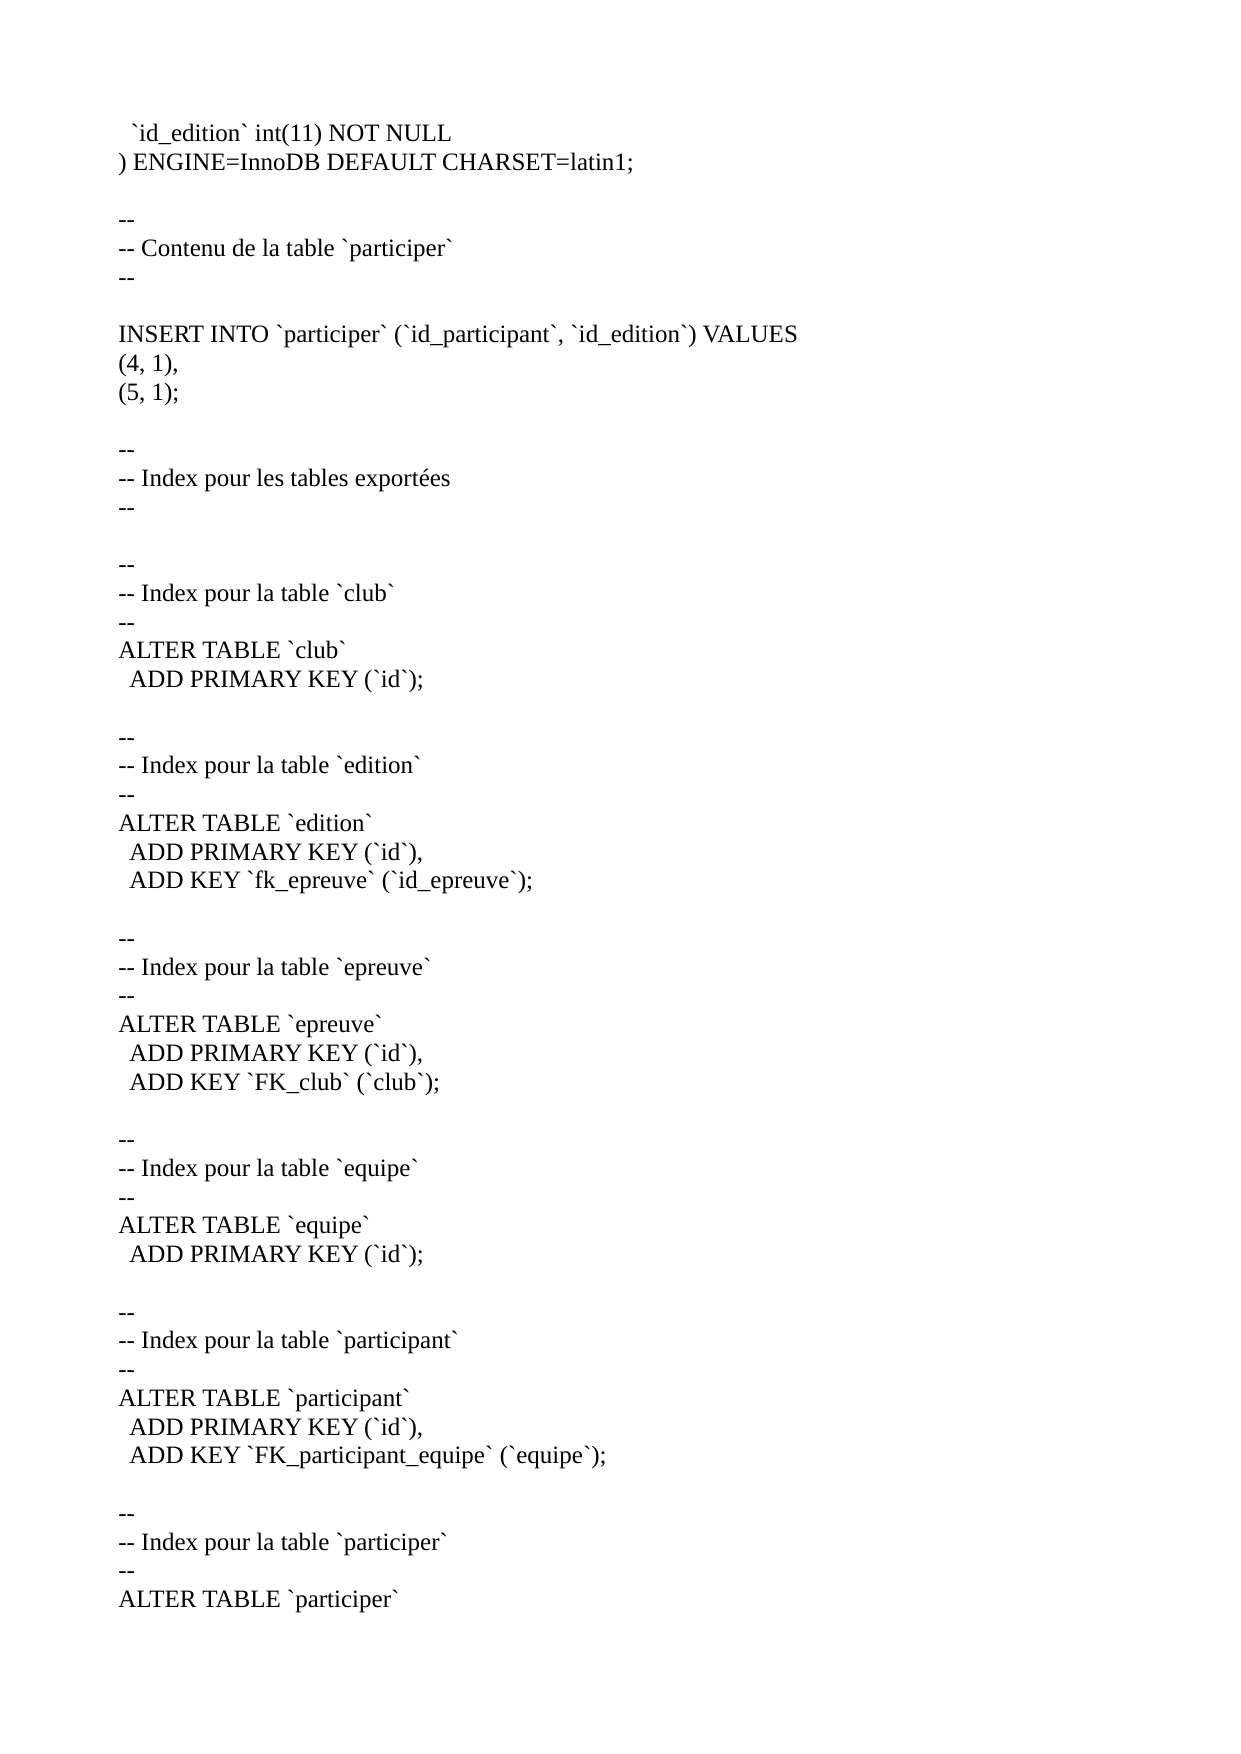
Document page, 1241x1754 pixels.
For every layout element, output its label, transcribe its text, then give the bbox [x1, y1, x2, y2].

text `id_edition` int(11) NOT NULL ) ENGINE=InnoDB DEFAULT CHARSET=latin1; -- -- Contenu de la table `participer` -- INSERT INTO `participer` (`id_participant`, `id_edition`) VALUES (4, 1), (5, 1); -- -- Index pour les tables exportées -- -- -- Index pour la table `club` -- ALTER TABLE `club` ADD PRIMARY KEY (`id`); -- -- Index pour la table `edition` -- ALTER TABLE `edition` ADD PRIMARY KEY (`id`), ADD KEY `fk_epreuve` (`id_epreuve`); -- -- Index pour la table `epreuve` -- ALTER TABLE `epreuve` ADD PRIMARY KEY (`id`), ADD KEY `FK_club` (`club`); -- -- Index pour la table `equipe` -- ALTER TABLE `equipe` ADD PRIMARY KEY (`id`); -- -- Index pour la table `participant` -- ALTER TABLE `participant` ADD PRIMARY KEY (`id`), ADD KEY `FK_participant_equipe` (`equipe`); -- -- Index pour la table `participer` -- ALTER TABLE `participer` [118, 118, 1122, 1613]
